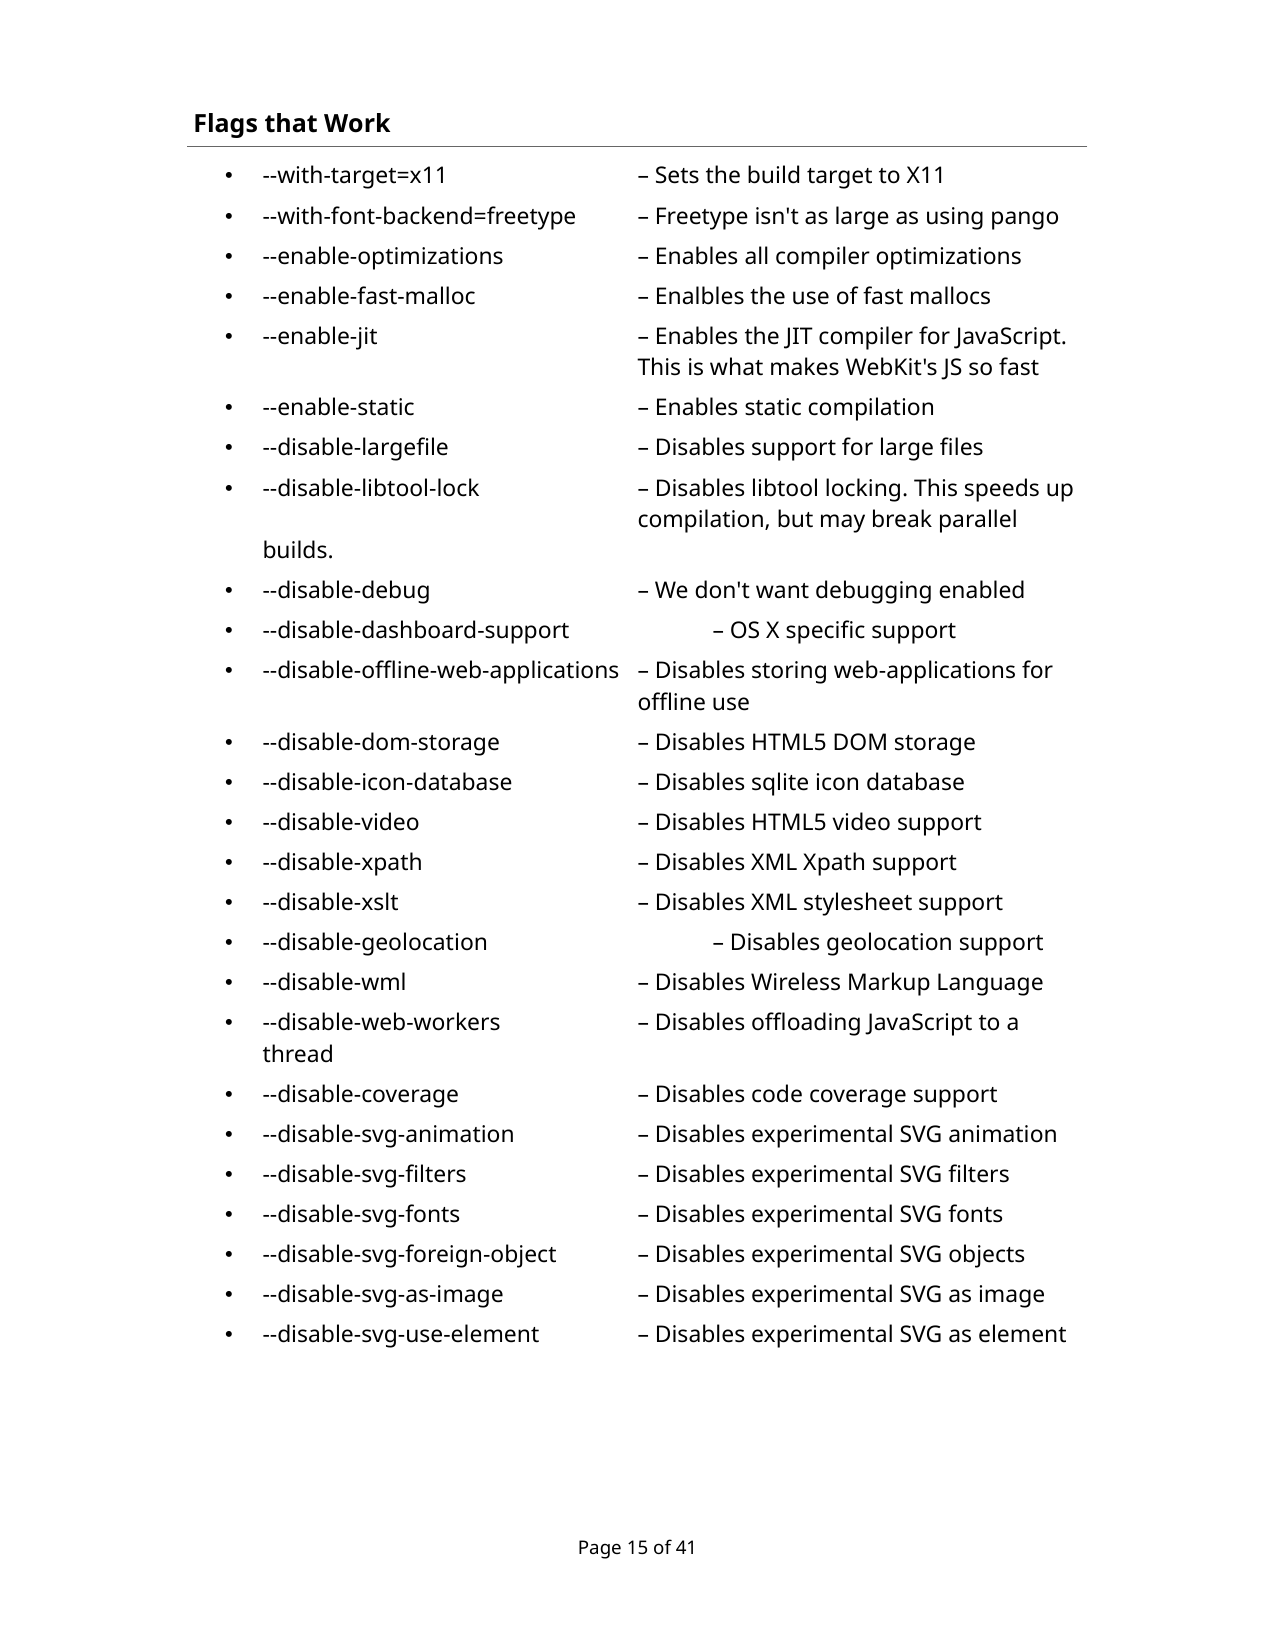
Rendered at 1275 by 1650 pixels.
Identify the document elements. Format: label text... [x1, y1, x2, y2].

list --enable-static – Enables static compilation [225, 391, 1087, 422]
list --disable-debug – We don't want debugging enabled [225, 574, 1087, 605]
list --disable-wml – Disables Wireless Markup Language [225, 966, 1087, 997]
list --with-font-backend=freetype – Freetype isn't as large as using pango [225, 199, 1087, 231]
list --disable-svg-filters – Disables experimental SVG filters [225, 1158, 1087, 1189]
list --disable-svg-animation – Disables experimental SVG animation [225, 1118, 1087, 1149]
list --disable-dashboard-support – OS X specific support [225, 614, 1087, 645]
list --disable-largefile – Disables support for large files [225, 431, 1087, 463]
subtitle Flags that Work [187, 100, 1087, 146]
list --disable-offline-web-applications – Disables storing web-applications for offline use [225, 654, 1087, 717]
list --disable-svg-use-element – Disables experimental SVG as element [225, 1318, 1087, 1349]
list --enable-fast-malloc – Enalbles the use of fast mallocs [225, 280, 1087, 311]
list --disable-geolocation – Disables geolocation support [225, 926, 1087, 957]
list --disable-svg-as-image – Disables experimental SVG as image [225, 1278, 1087, 1309]
list --with-target=x11 – Sets the build target to X11 [225, 159, 1087, 191]
list --disable-svg-foreign-object – Disables experimental SVG objects [225, 1238, 1087, 1269]
list --disable-icon-database – Disables sqlite icon database [225, 766, 1087, 797]
list --disable-dom-storage – Disables HTML5 DOM storage [225, 726, 1087, 757]
list --disable-video – Disables HTML5 video support [225, 806, 1087, 837]
list --disable-xpath – Disables XML Xpath support [225, 846, 1087, 877]
list --disable-web-workers – Disables offloading JavaScript to a thread [225, 1006, 1087, 1069]
list --enable-jit – Enables the JIT compiler for JavaScript. This is what makes WebKit's JS so fast [225, 320, 1087, 382]
list --enable-optimizations – Enables all compiler optimizations [225, 240, 1087, 271]
list --disable-xslt – Disables XML stylesheet support [225, 886, 1087, 917]
list --disable-svg-fonts – Disables experimental SVG fonts [225, 1198, 1087, 1229]
list --disable-libtool-lock – Disables libtool locking. This speeds up compilation, but may break parallel builds. [225, 471, 1087, 565]
list --disable-coverage – Disables code coverage support [225, 1078, 1087, 1109]
